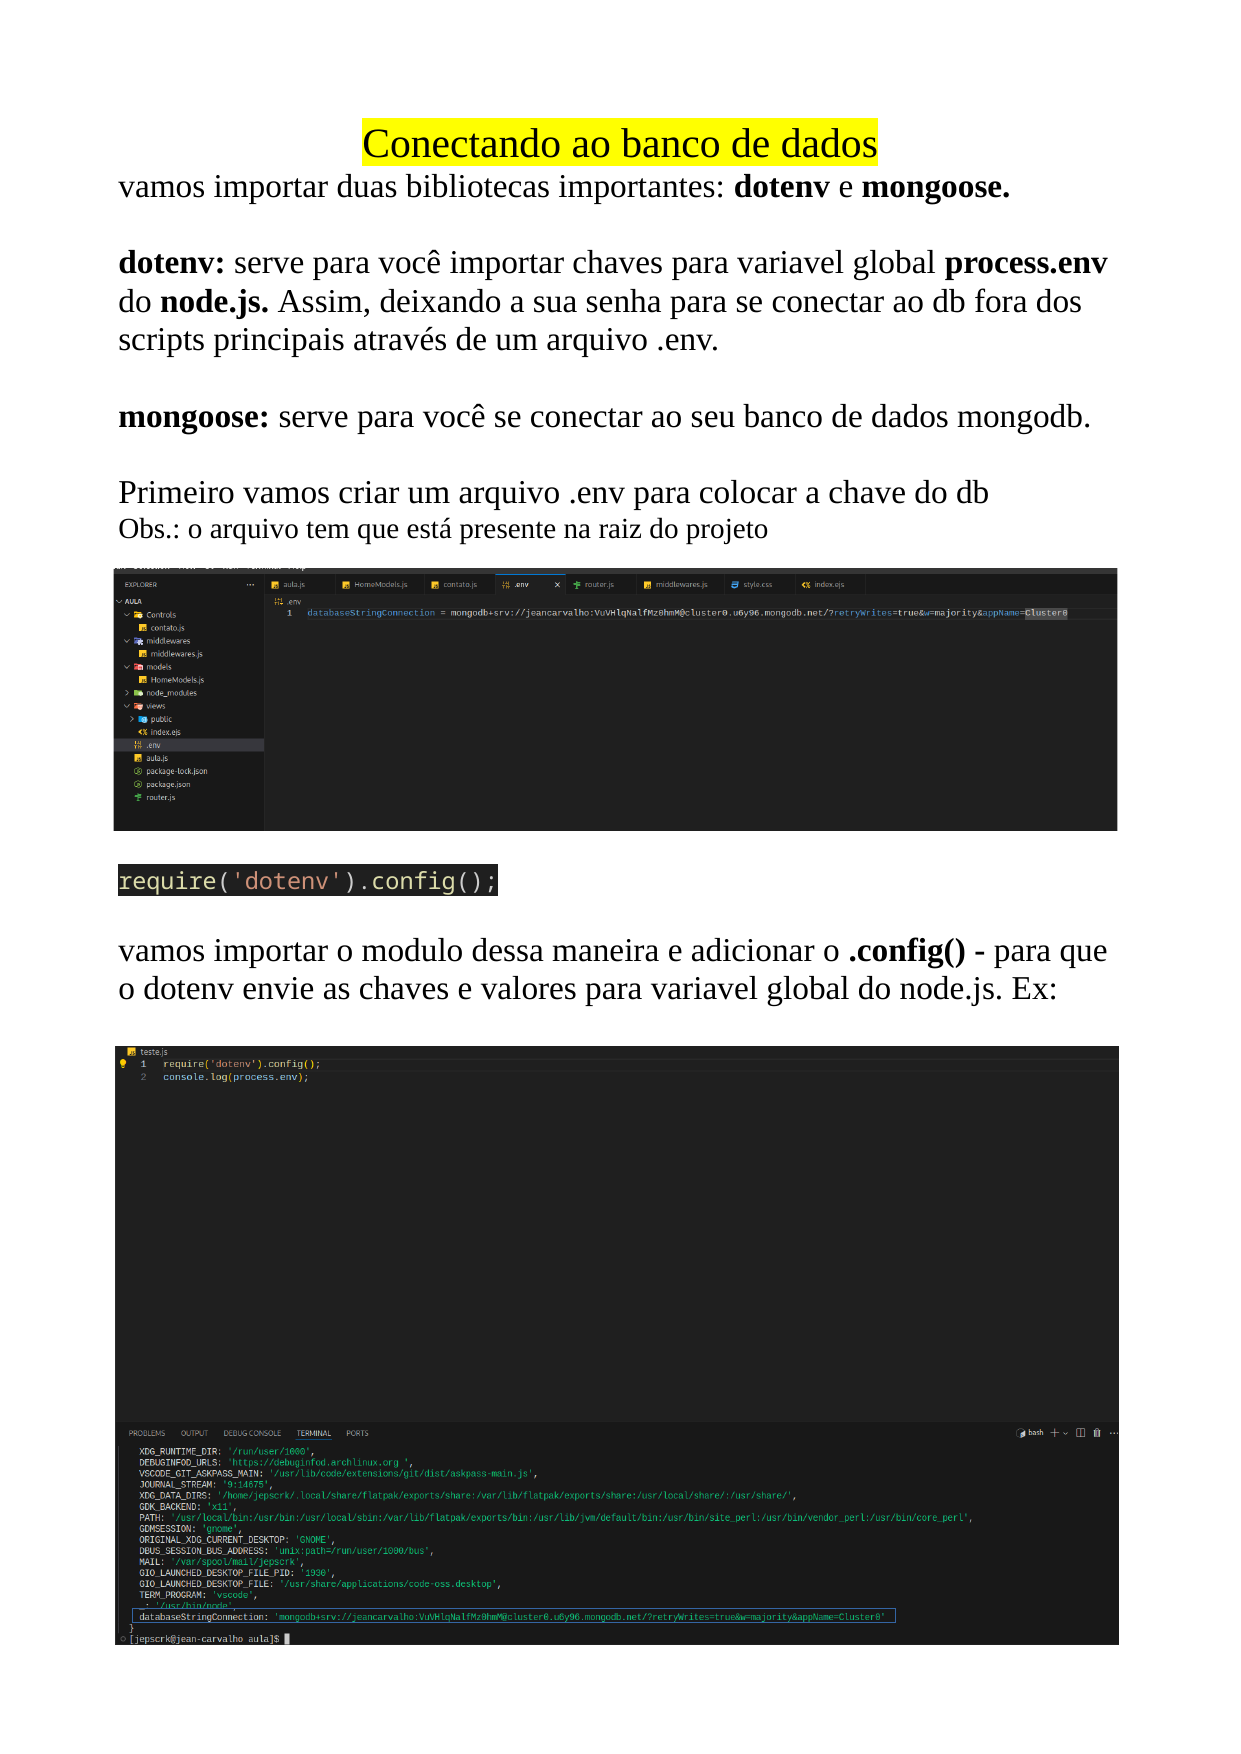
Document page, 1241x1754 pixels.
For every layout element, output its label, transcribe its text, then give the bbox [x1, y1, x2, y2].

text require('dotenv').config(); [118, 864, 1122, 896]
text vamos importar duas bibliotecas importantes: dotenv e mongoose. [118, 166, 1122, 204]
picture [115, 1046, 1119, 1645]
text Obs.: o arquivo tem que está presente na raiz do projeto [118, 511, 1122, 544]
text mongoose: serve para você se conectar ao seu banco de dados mongodb. [118, 396, 1122, 434]
text dotenv: serve para você importar chaves para variavel global process.env do node.js. Assim, deixando a sua senha para se conectar ao db fora dos scripts principais através de um arquivo .env. [118, 243, 1122, 358]
text Conectando ao banco de dados [118, 118, 1122, 166]
picture [113, 568, 1118, 831]
text vamos importar o modulo dessa maneira e adicionar o .config() - para que o dotenv envie as chaves e valores para variavel global do node.js. Ex: [118, 930, 1122, 1006]
text Primeiro vamos criar um arquivo .env para colocar a chave do db [118, 473, 1122, 511]
